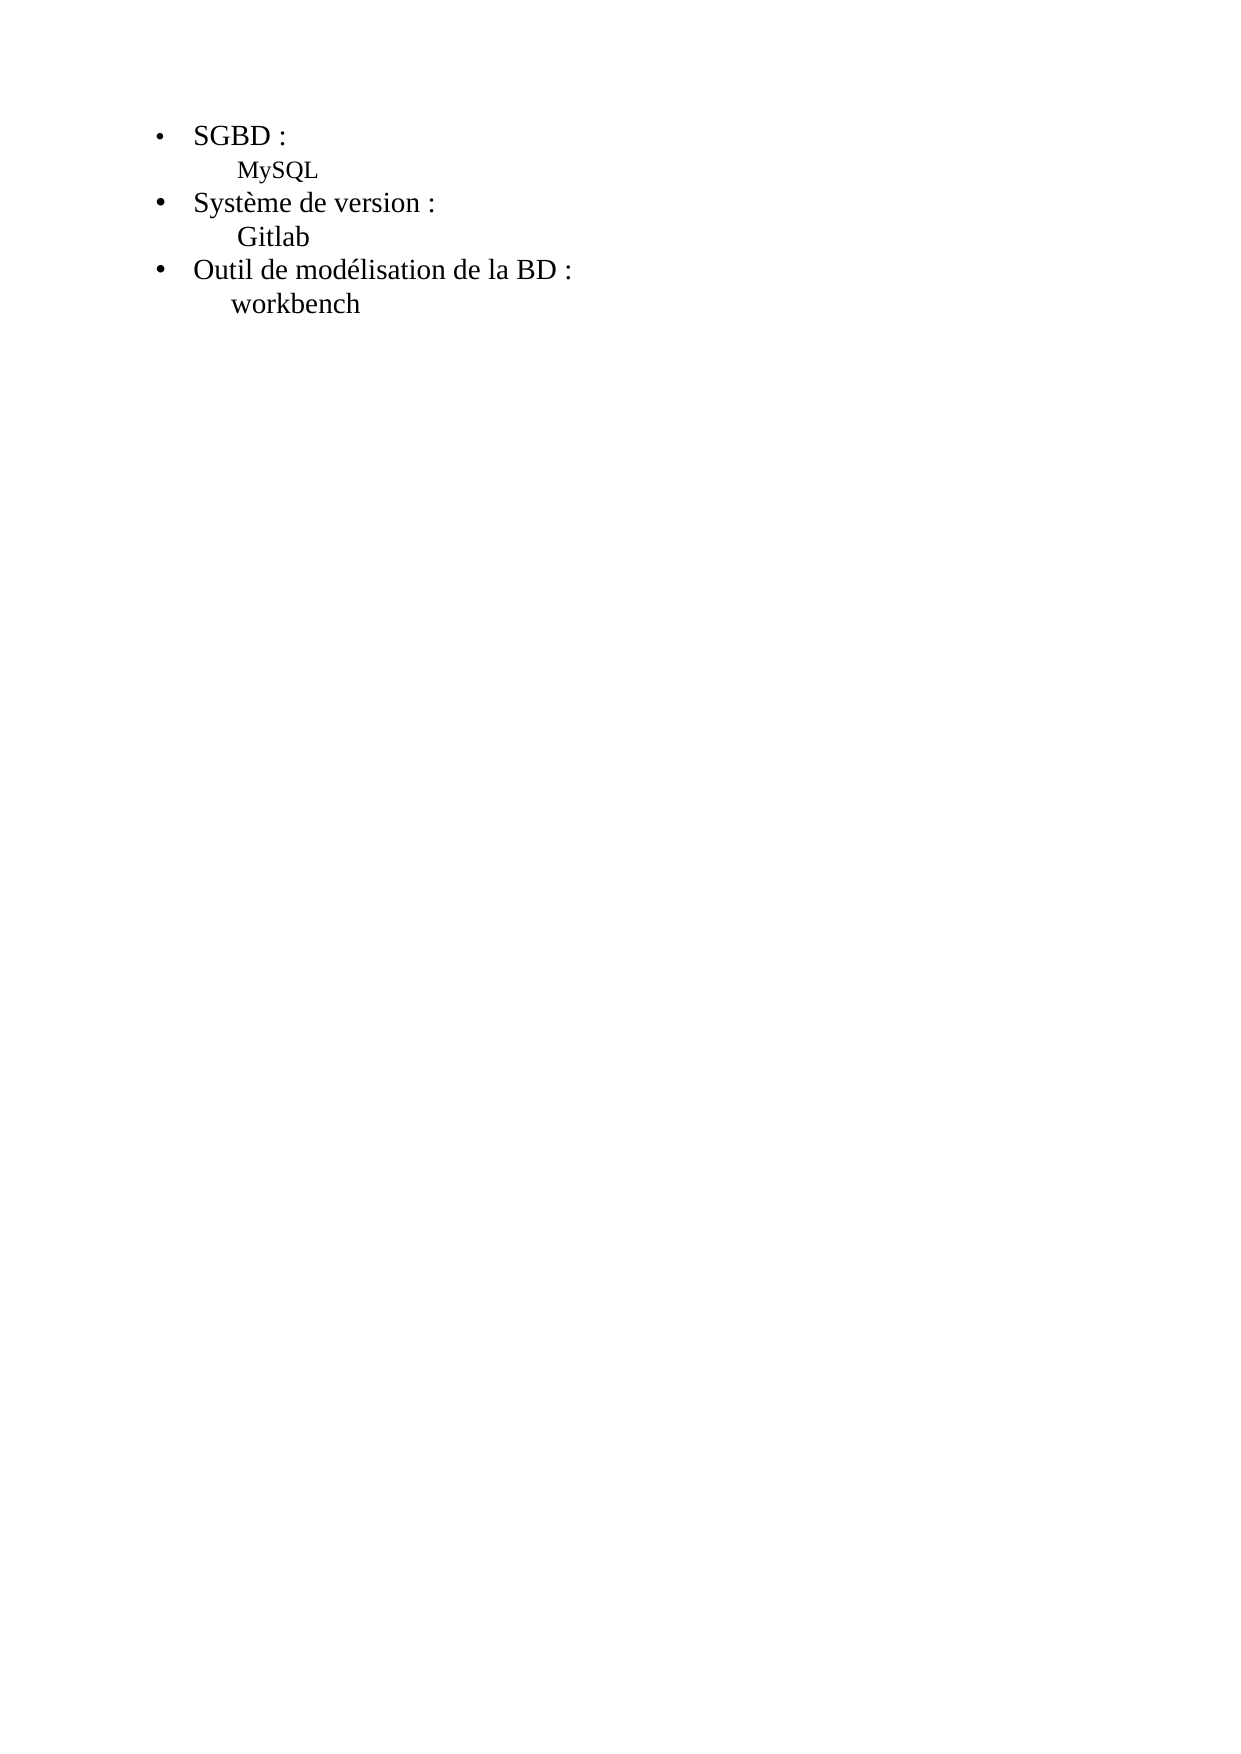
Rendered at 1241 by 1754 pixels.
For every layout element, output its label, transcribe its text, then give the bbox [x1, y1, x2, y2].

list SGBD : [156, 118, 1122, 152]
list workbench [193, 286, 1122, 319]
list Gitlab [156, 219, 1122, 252]
list Outil de modélisation de la BD : [156, 252, 1122, 286]
list Système de version : [156, 185, 1122, 219]
list MySQL [156, 152, 1122, 185]
